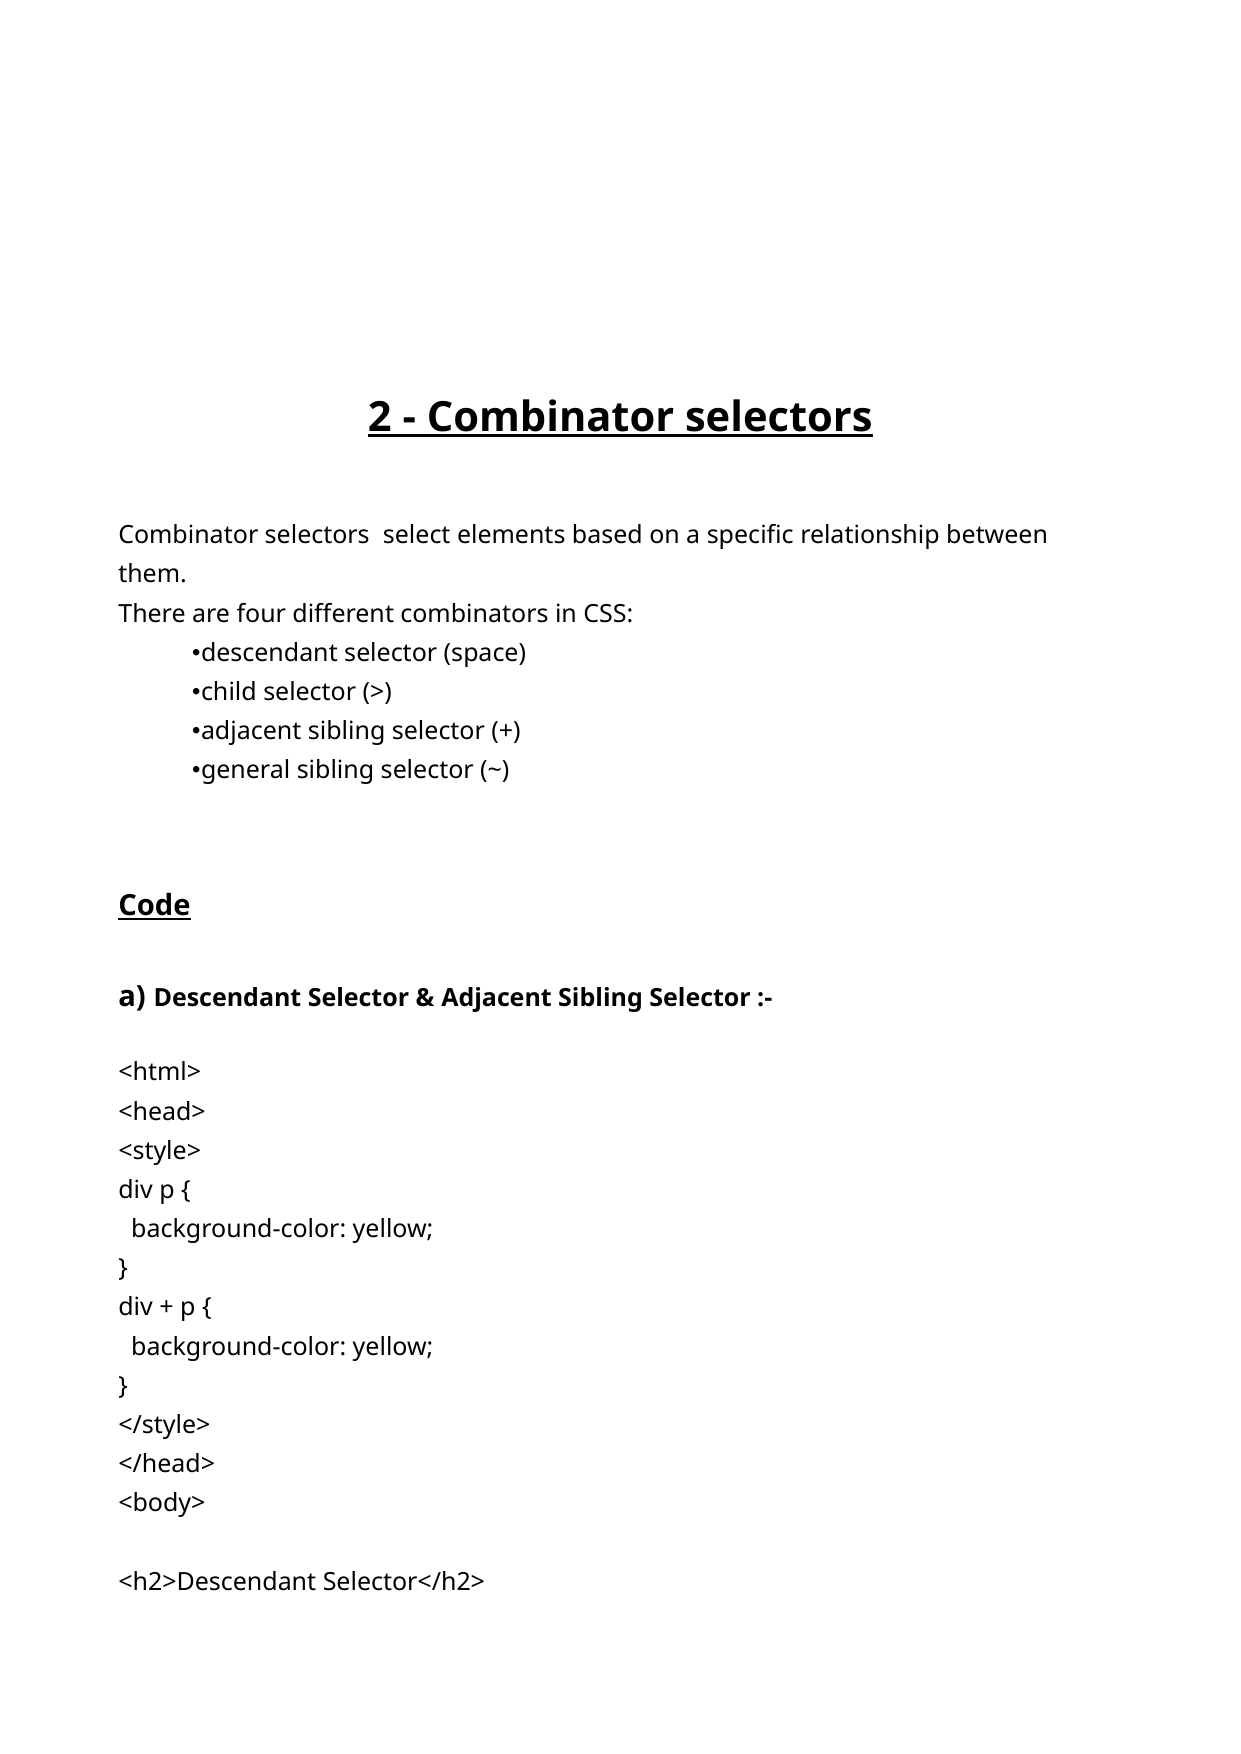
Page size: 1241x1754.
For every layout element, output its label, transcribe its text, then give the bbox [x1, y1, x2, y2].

text background-color: yellow; [118, 1211, 1122, 1245]
text Code [118, 884, 1122, 924]
text } [118, 1367, 1122, 1401]
list general sibling selector (~) [118, 752, 1122, 786]
text div + p { [118, 1289, 1122, 1323]
list adjacent sibling selector (+) [118, 713, 1122, 747]
list descendant selector (space) [118, 634, 1122, 668]
text <head> [118, 1093, 1122, 1127]
text </style> [118, 1407, 1122, 1441]
text <style> [118, 1132, 1122, 1166]
text <h2>Descendant Selector</h2> [118, 1563, 1122, 1597]
text 2 - Combinator selectors [118, 386, 1122, 443]
text </head> [118, 1446, 1122, 1480]
text There are four different combinators in CSS: [118, 595, 1122, 629]
text Combinator selectors select elements based on a specific relationship between them. [118, 517, 1122, 590]
text <body> [118, 1485, 1122, 1519]
text } [118, 1250, 1122, 1284]
text background-color: yellow; [118, 1328, 1122, 1362]
text div p { [118, 1172, 1122, 1206]
text <html> [118, 1054, 1122, 1088]
subtitle a) Descendant Selector & Adjacent Sibling Selector :- [118, 975, 1122, 1015]
list child selector (>) [118, 673, 1122, 708]
